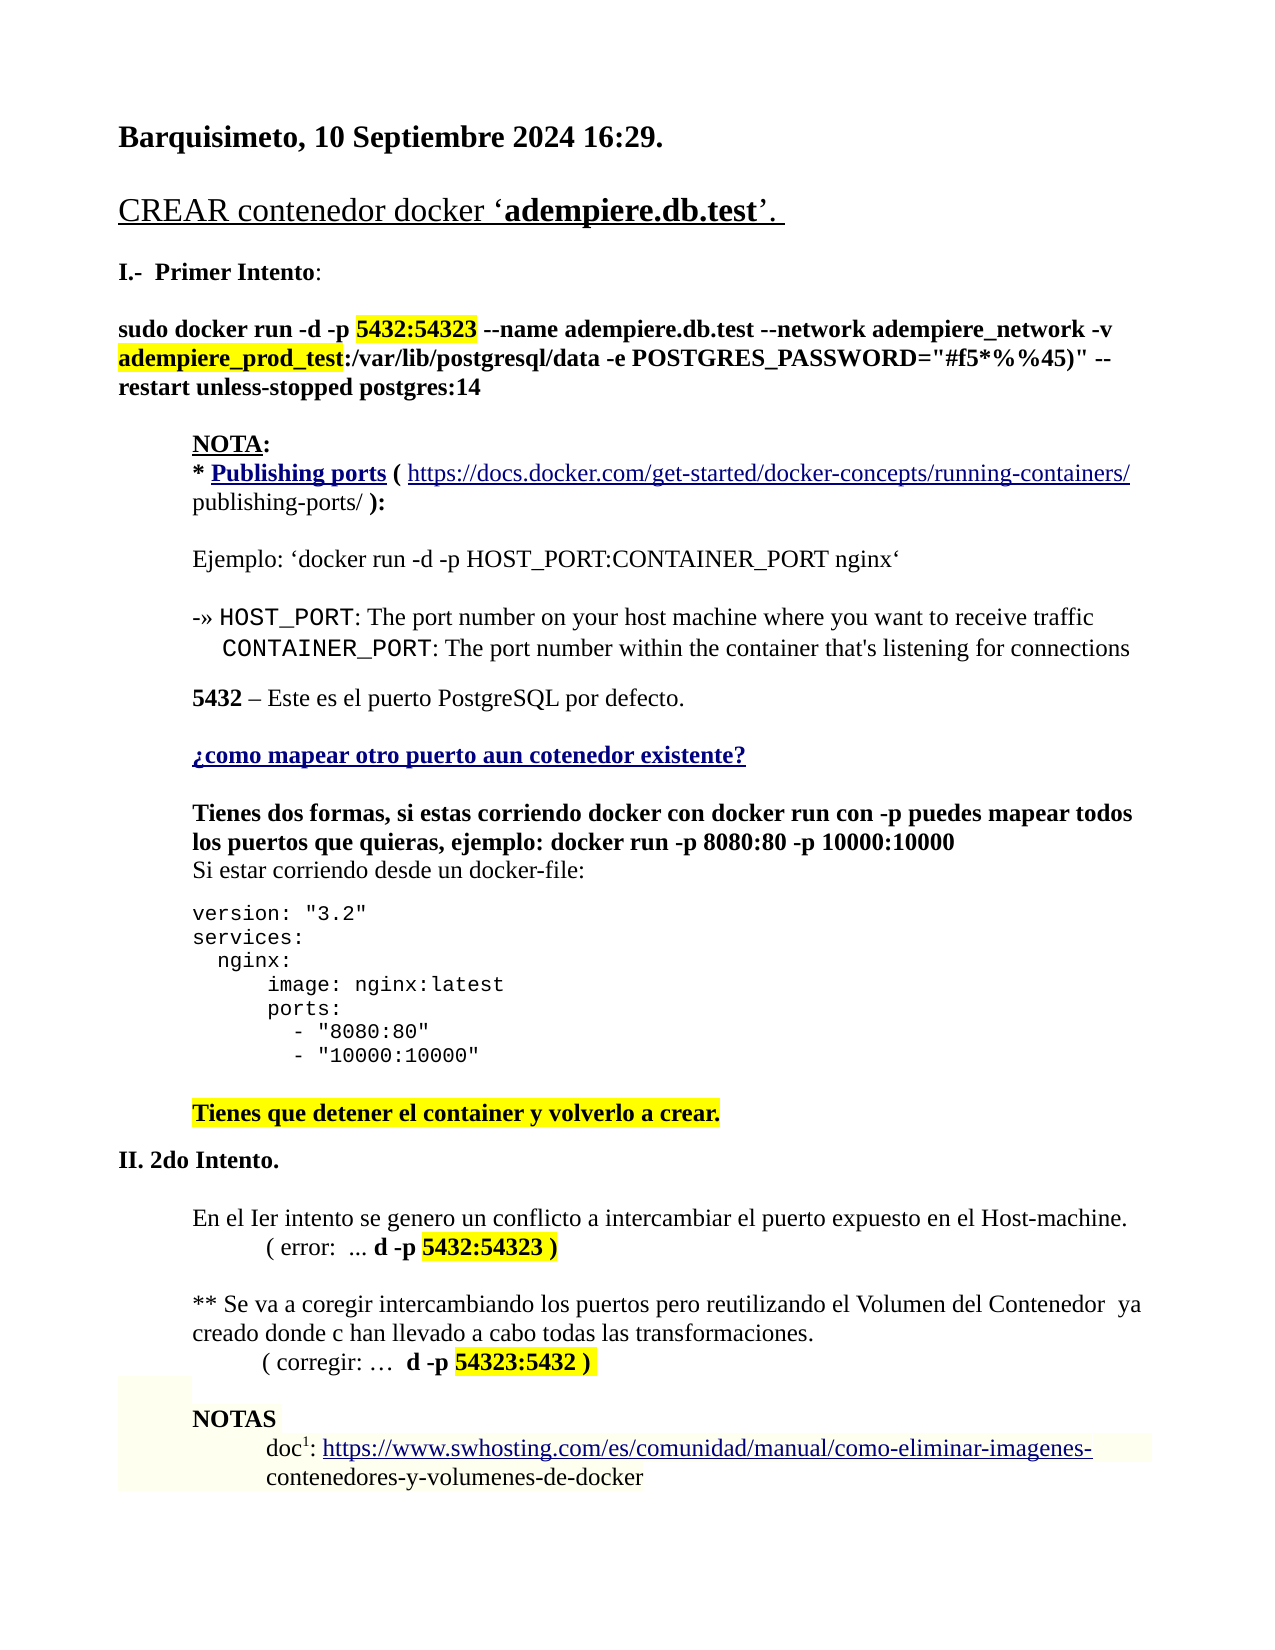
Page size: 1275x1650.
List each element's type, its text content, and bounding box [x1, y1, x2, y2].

text Ejemplo: ‘docker run -d -p HOST_PORT:CONTAINER_PORT nginx‘ [118, 544, 1157, 573]
text image: nginx:latest [118, 974, 1157, 998]
text - "10000:10000" [118, 1045, 1157, 1068]
text CREAR contenedor docker ‘adempiere.db.test’. [118, 190, 1157, 228]
text ( error: ... d -p 5432:54323 ) [118, 1232, 1157, 1261]
text ports: [118, 998, 1157, 1021]
text II. 2do Intento. [118, 1146, 1157, 1174]
text ** Se va a coregir intercambiando los puertos pero reutilizando el Volumen del Contenedor ya creado donde c han llevado a cabo todas las transformaciones. [118, 1289, 1157, 1347]
text Si estar corriendo desde un docker-file: [118, 855, 1157, 884]
list CONTAINER_PORT: The port number within the container that's listening for connections [162, 633, 1157, 664]
text - "8080:80" [118, 1021, 1157, 1045]
text -» HOST_PORT: The port number on your host machine where you want to receive traffic [118, 602, 1157, 633]
text ( corregir: … d -p 54323:5432 ) [118, 1347, 1157, 1376]
text sudo docker run -d -p 5432:54323 --name adempiere.db.test --network adempiere_network -v adempiere_prod_test:/var/lib/postgresql/data -e POSTGRES_PASSWORD="#f5*%%45)" --restart unless-stopped postgres:14 [118, 314, 1157, 401]
text * Publishing ports ( https://docs.docker.com/get-started/docker-concepts/running-containers/ publishing-ports/ ): [118, 458, 1157, 516]
text 5432 – Este es el puerto PostgreSQL por defecto. [118, 683, 1157, 712]
text Barquisimeto, 10 Septiembre 2024 16:29. [118, 118, 1157, 154]
text ¿como mapear otro puerto aun cotenedor existente? [118, 740, 1157, 769]
text NOTAS [118, 1404, 1157, 1433]
text version: "3.2" [118, 903, 1157, 927]
text doc1: https://www.swhosting.com/es/comunidad/manual/como-eliminar-imagenes- contenedores-y-volumenes-de-docker [118, 1433, 1157, 1491]
text I.- Primer Intento: [118, 257, 1157, 286]
text nginx: [118, 950, 1157, 974]
text services: [118, 927, 1157, 950]
text NOTA: [118, 429, 1157, 458]
text Tienes que detener el container y volverlo a crear. [118, 1098, 1157, 1127]
text Tienes dos formas, si estas corriendo docker con docker run con -p puedes mapear todos los puertos que quieras, ejemplo: docker run -p 8080:80 -p 10000:10000 [118, 798, 1157, 855]
text En el Ier intento se genero un conflicto a intercambiar el puerto expuesto en el Host-machine. [118, 1203, 1157, 1232]
